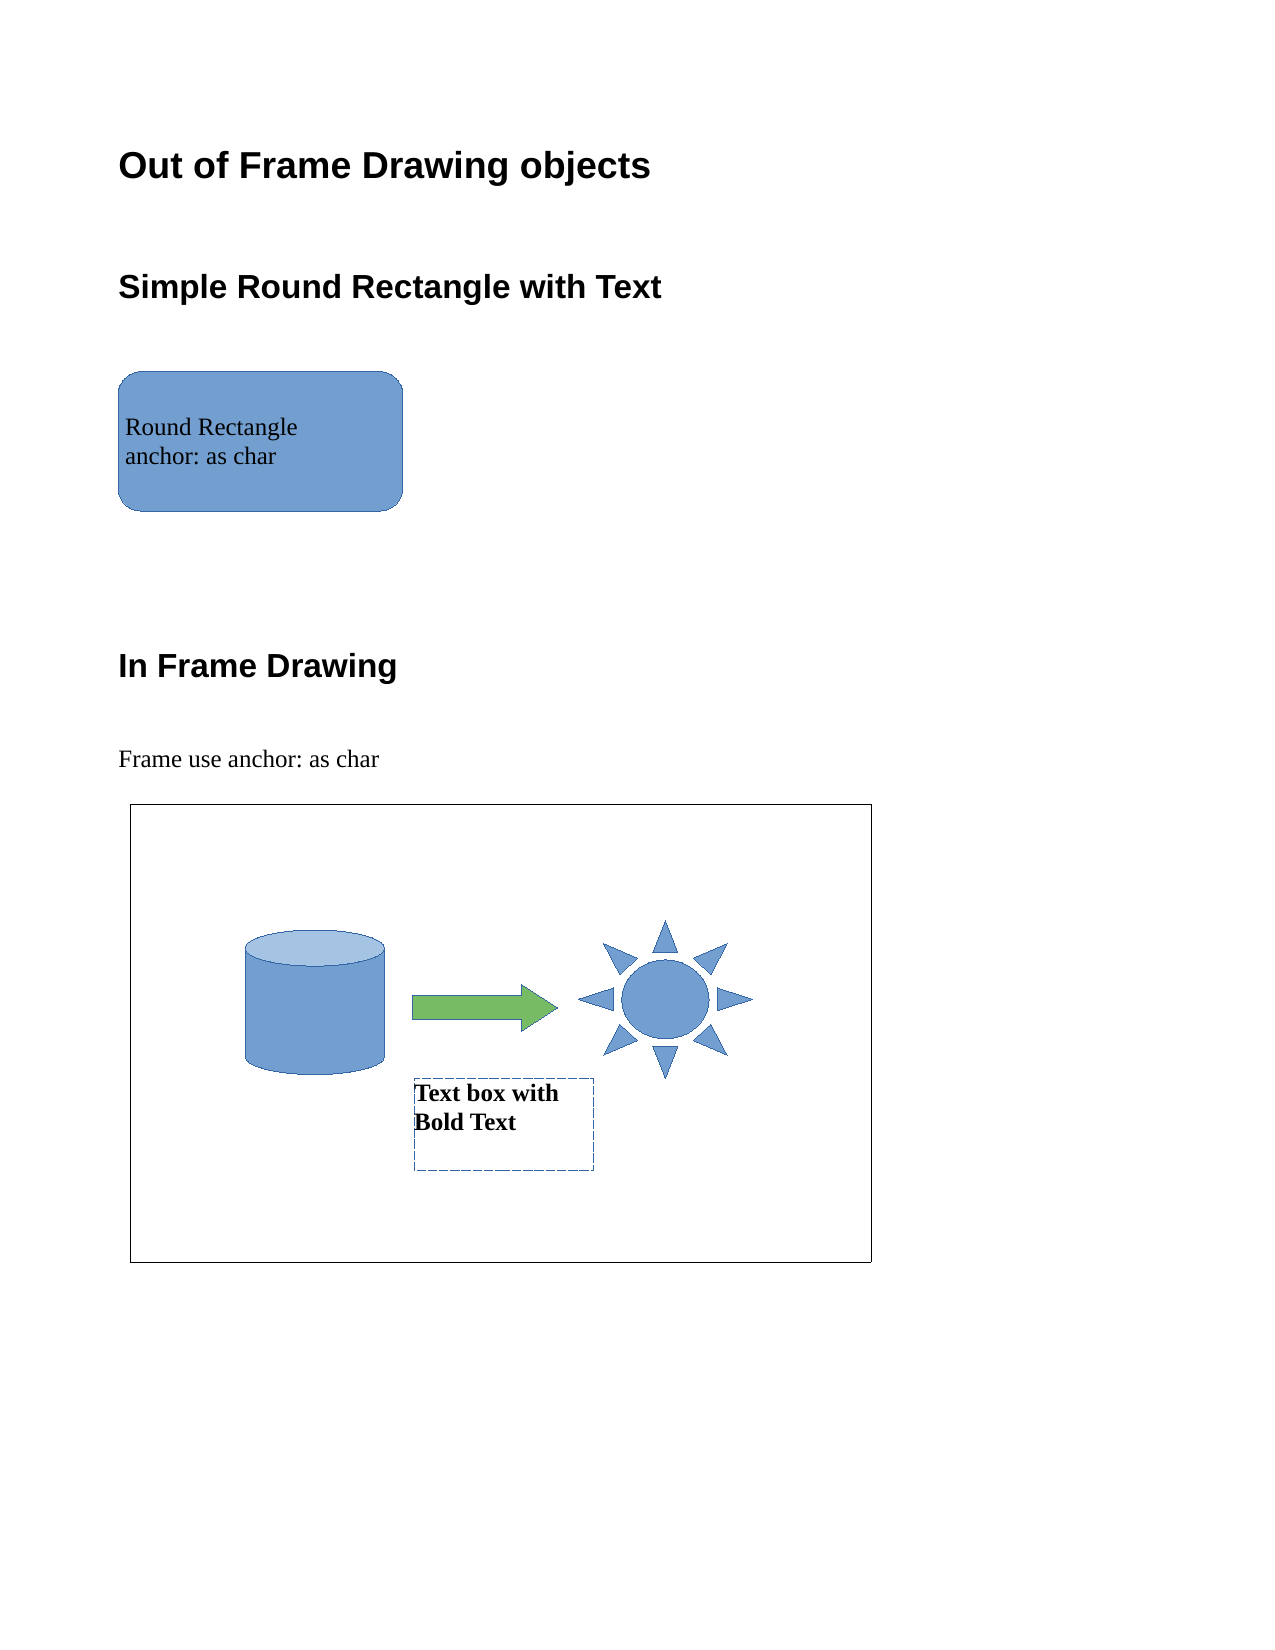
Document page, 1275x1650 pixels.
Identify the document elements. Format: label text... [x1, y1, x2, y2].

subtitle In Frame Drawing [118, 646, 1157, 684]
subtitle Out of Frame Drawing objects [118, 143, 1157, 186]
text Frame use anchor: as char [118, 744, 1157, 773]
subtitle Simple Round Rectangle with Text [118, 267, 1157, 306]
